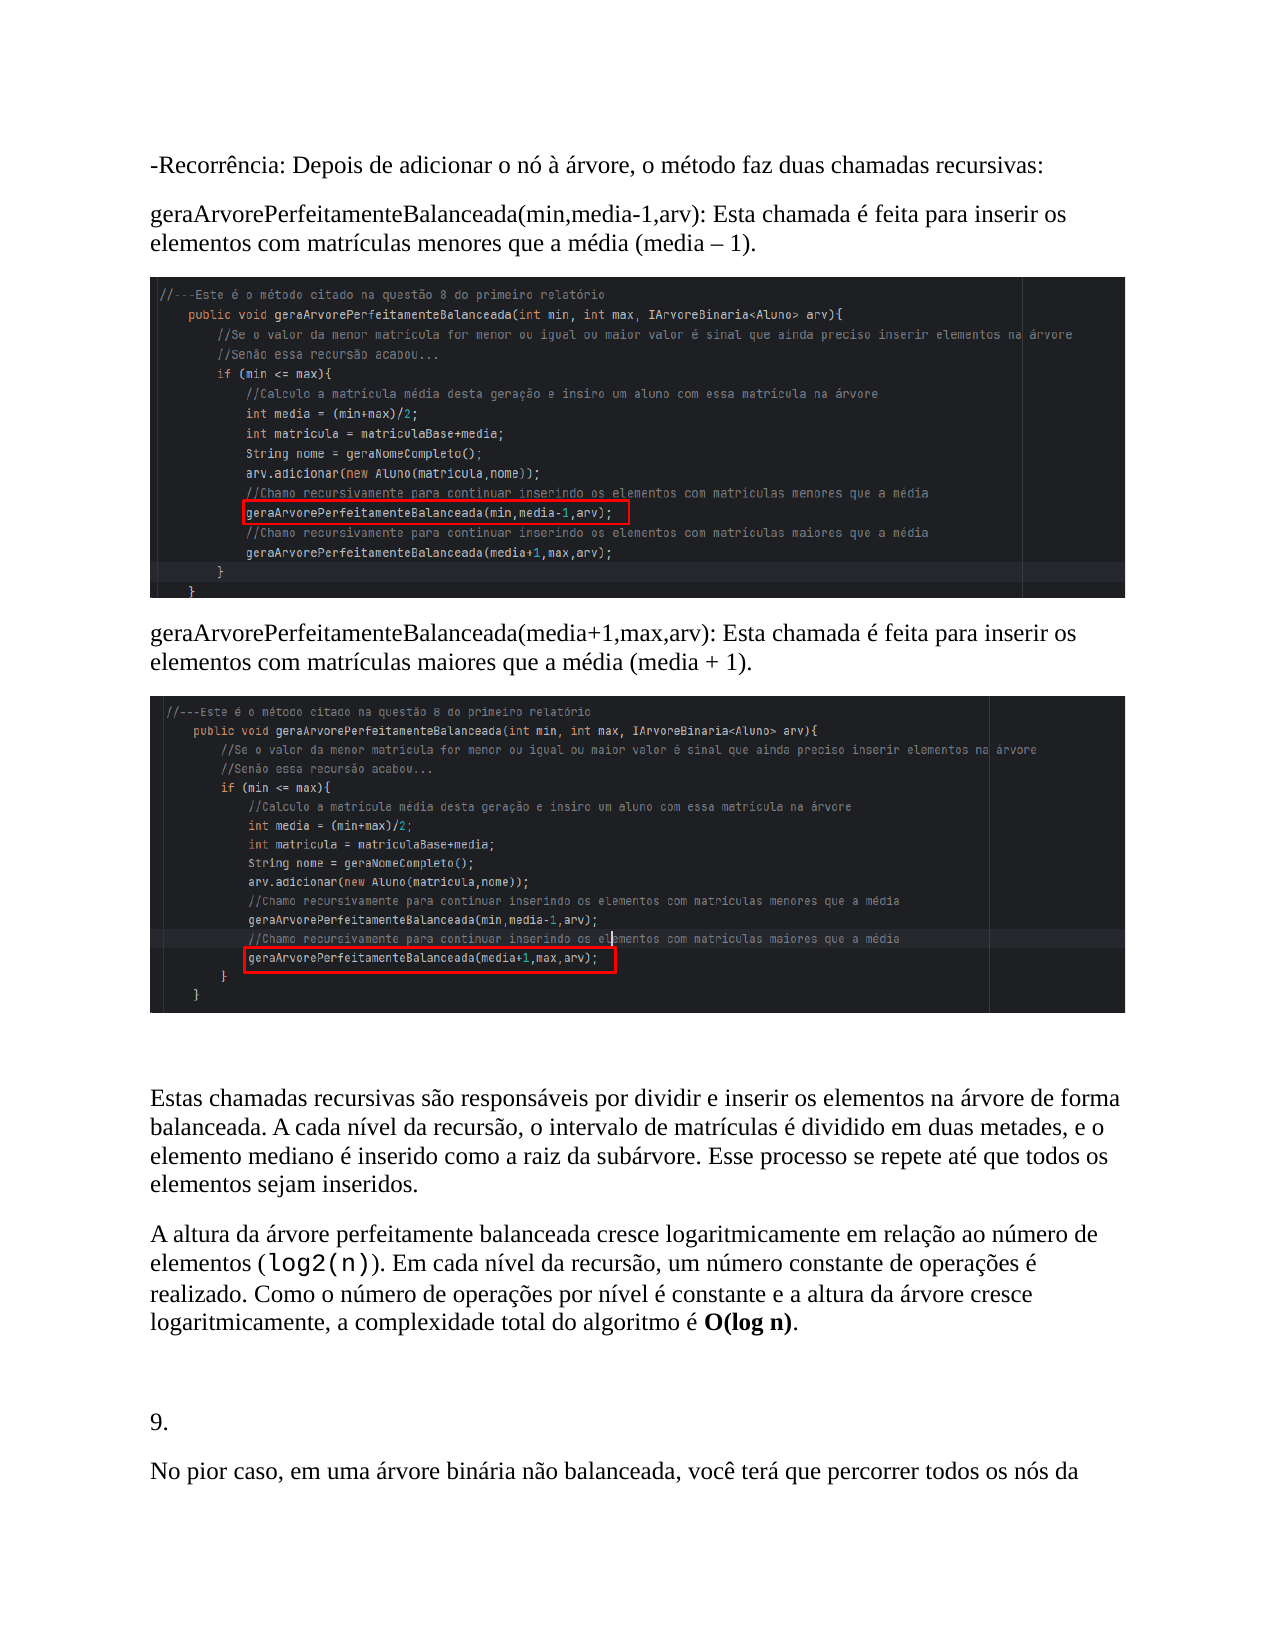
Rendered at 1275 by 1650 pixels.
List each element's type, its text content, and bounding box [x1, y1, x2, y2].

text 9. [150, 1407, 1125, 1435]
text No pior caso, em uma árvore binária não balanceada, você terá que percorrer todos os nós da [150, 1456, 1125, 1485]
picture [150, 277, 1125, 598]
text geraArvorePerfeitamenteBalanceada(min,media-1,arv): Esta chamada é feita para inserir os elementos com matrículas menores que a média (media – 1). [150, 199, 1125, 257]
text A altura da árvore perfeitamente balanceada cresce logaritmicamente em relação ao número de elementos (log2(n)). Em cada nível da recursão, um número constante de operações é realizado. Como o número de operações por nível é constante e a altura da árvore cresce logaritmicamente, a complexidade total do algoritmo é O(log n). [150, 1219, 1125, 1336]
text geraArvorePerfeitamenteBalanceada(media+1,max,arv): Esta chamada é feita para inserir os elementos com matrículas maiores que a média (media + 1). [150, 598, 1125, 676]
picture [150, 696, 1125, 1013]
text Estas chamadas recursivas são responsáveis por dividir e inserir os elementos na árvore de forma balanceada. A cada nível da recursão, o intervalo de matrículas é dividido em duas metades, e o elemento mediano é inserido como a raiz da subárvore. Esse processo se repete até que todos os elementos sejam inseridos. [150, 1083, 1125, 1198]
text -Recorrência: Depois de adicionar o nó à árvore, o método faz duas chamadas recursivas: [150, 150, 1125, 179]
